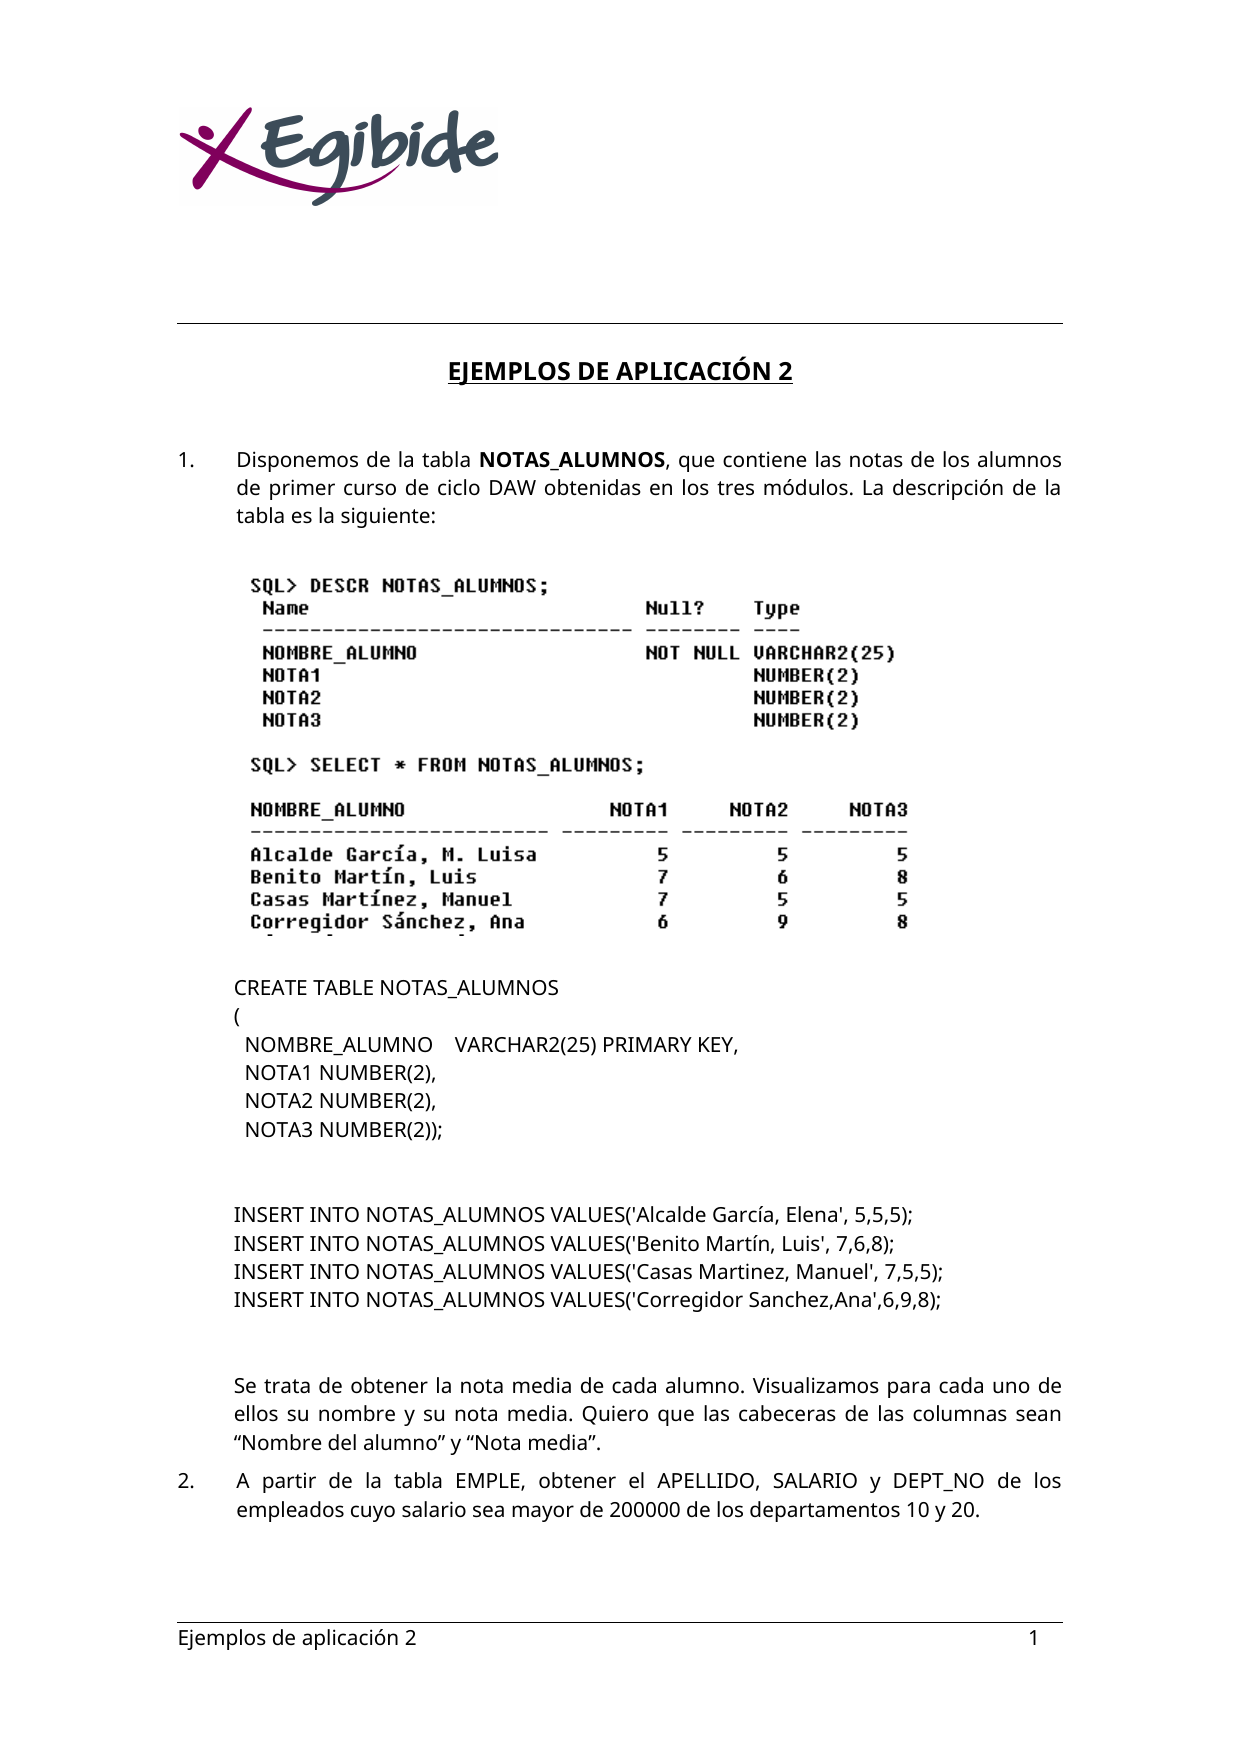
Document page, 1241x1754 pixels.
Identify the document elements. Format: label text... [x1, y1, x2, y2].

text INSERT INTO NOTAS_ALUMNOS VALUES('Casas Martinez, Manuel', 7,5,5); [233, 1257, 1063, 1286]
picture [250, 567, 1009, 936]
text NOTA1 NUMBER(2), [233, 1058, 1063, 1087]
text ( [233, 1001, 1063, 1030]
text INSERT INTO NOTAS_ALUMNOS VALUES('Benito Martín, Luis', 7,6,8); [233, 1229, 1063, 1257]
text NOTA2 NUMBER(2), [233, 1087, 1063, 1115]
text CREATE TABLE NOTAS_ALUMNOS [233, 973, 1063, 1001]
list Disponemos de la tabla NOTAS_ALUMNOS, que contiene las notas de los alumnos de primer curso de ciclo DAW obtenidas en los tres módulos. La descripción de la tabla es la siguiente: [177, 445, 1063, 530]
list A partir de la tabla EMPLE, obtener el APELLIDO, SALARIO y DEPT_NO de los empleados cuyo salario sea mayor de 200000 de los departamentos 10 y 20. [177, 1467, 1063, 1523]
text INSERT INTO NOTAS_ALUMNOS VALUES('Corregidor Sanchez,Ana',6,9,8); [233, 1286, 1063, 1314]
text NOTA3 NUMBER(2)); [233, 1115, 1063, 1143]
text NOMBRE_ALUMNO VARCHAR2(25) PRIMARY KEY, [233, 1030, 1063, 1058]
text Se trata de obtener la nota media de cada alumno. Visualizamos para cada uno de ellos su nombre y su nota media. Quiero que las cabeceras de las columnas sean “Nombre del alumno” y “Nota media”. [233, 1371, 1063, 1456]
text EJEMPLOS DE APLICACIÓN 2 [177, 354, 1063, 388]
picture [179, 107, 499, 206]
text INSERT INTO NOTAS_ALUMNOS VALUES('Alcalde García, Elena', 5,5,5); [233, 1200, 1063, 1229]
